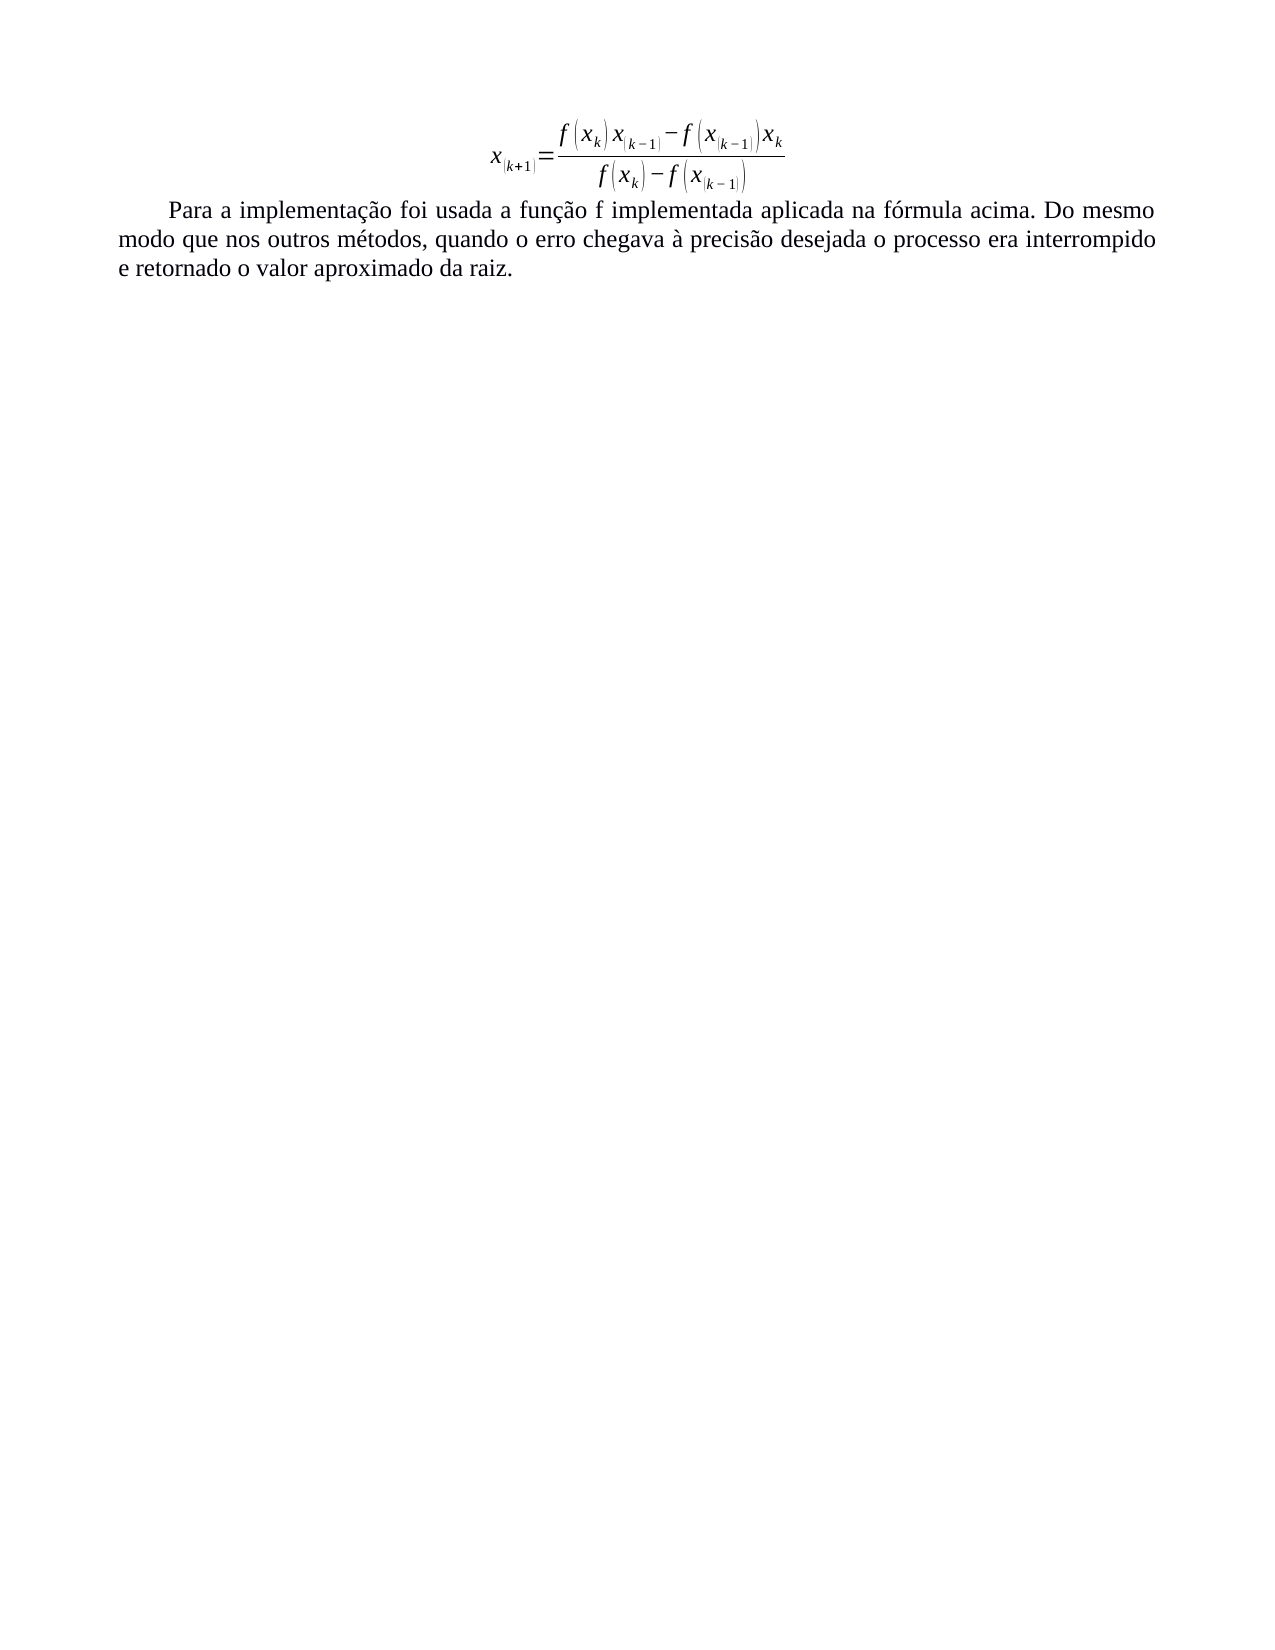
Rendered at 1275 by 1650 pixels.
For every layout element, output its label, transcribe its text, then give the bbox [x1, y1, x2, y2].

text Para a implementação foi usada a função f implementada aplicada na fórmula acima. Do mesmo modo que nos outros métodos, quando o erro chegava à precisão desejada o processo era interrompido e retornado o valor aproximado da raiz. [118, 196, 1157, 282]
